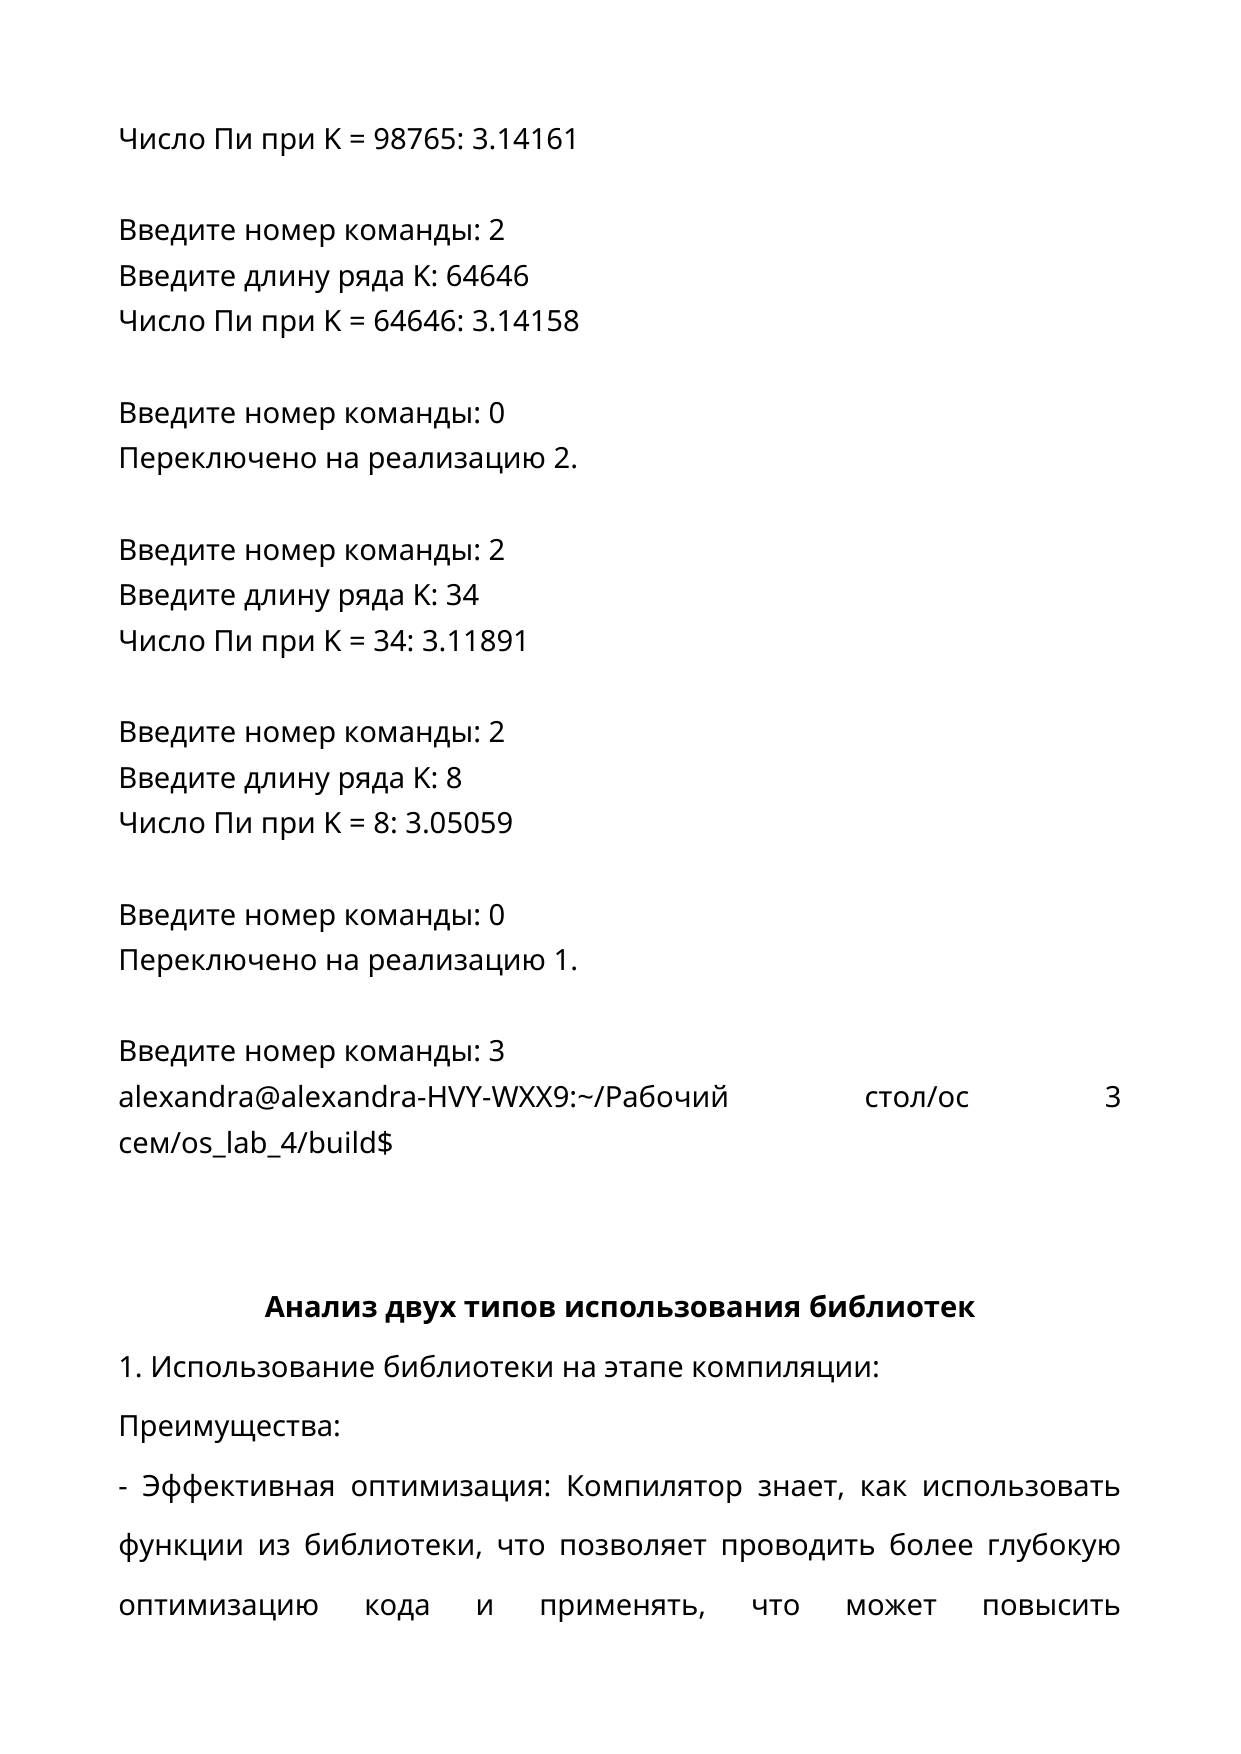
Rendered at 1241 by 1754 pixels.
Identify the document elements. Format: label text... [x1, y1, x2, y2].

text Введите номер команды: 3 [118, 1031, 1122, 1070]
text alexandra@alexandra-HVY-WXX9:~/Рабочий стол/ос 3 сем/os_lab_4/build$ [118, 1076, 1122, 1162]
text Введите длину ряда K: 8 [118, 757, 1122, 797]
text Введите номер команды: 2 [118, 209, 1122, 249]
text Число Пи при K = 8: 3.05059 [118, 802, 1122, 842]
text Переключено на реализацию 1. [118, 939, 1122, 979]
text Введите номер команды: 2 [118, 711, 1122, 751]
text Анализ двух типов использования библиотек [118, 1286, 1122, 1326]
text Введите номер команды: 0 [118, 894, 1122, 933]
text - Эффективная оптимизация: Компилятор знает, как использовать функции из библиотеки, что позволяет проводить более глубокую оптимизацию кода и применять, что может повысить [118, 1465, 1122, 1623]
text Введите длину ряда K: 34 [118, 574, 1122, 614]
text 1. Использование библиотеки на этапе компиляции: [118, 1346, 1122, 1386]
text Переключено на реализацию 2. [118, 437, 1122, 477]
text Введите номер команды: 2 [118, 529, 1122, 568]
text Введите номер команды: 0 [118, 392, 1122, 432]
text Число Пи при K = 98765: 3.14161 [118, 118, 1122, 158]
text Число Пи при K = 64646: 3.14158 [118, 301, 1122, 340]
text Преимущества: [118, 1405, 1122, 1445]
text Число Пи при K = 34: 3.11891 [118, 620, 1122, 660]
text Введите длину ряда K: 64646 [118, 255, 1122, 295]
